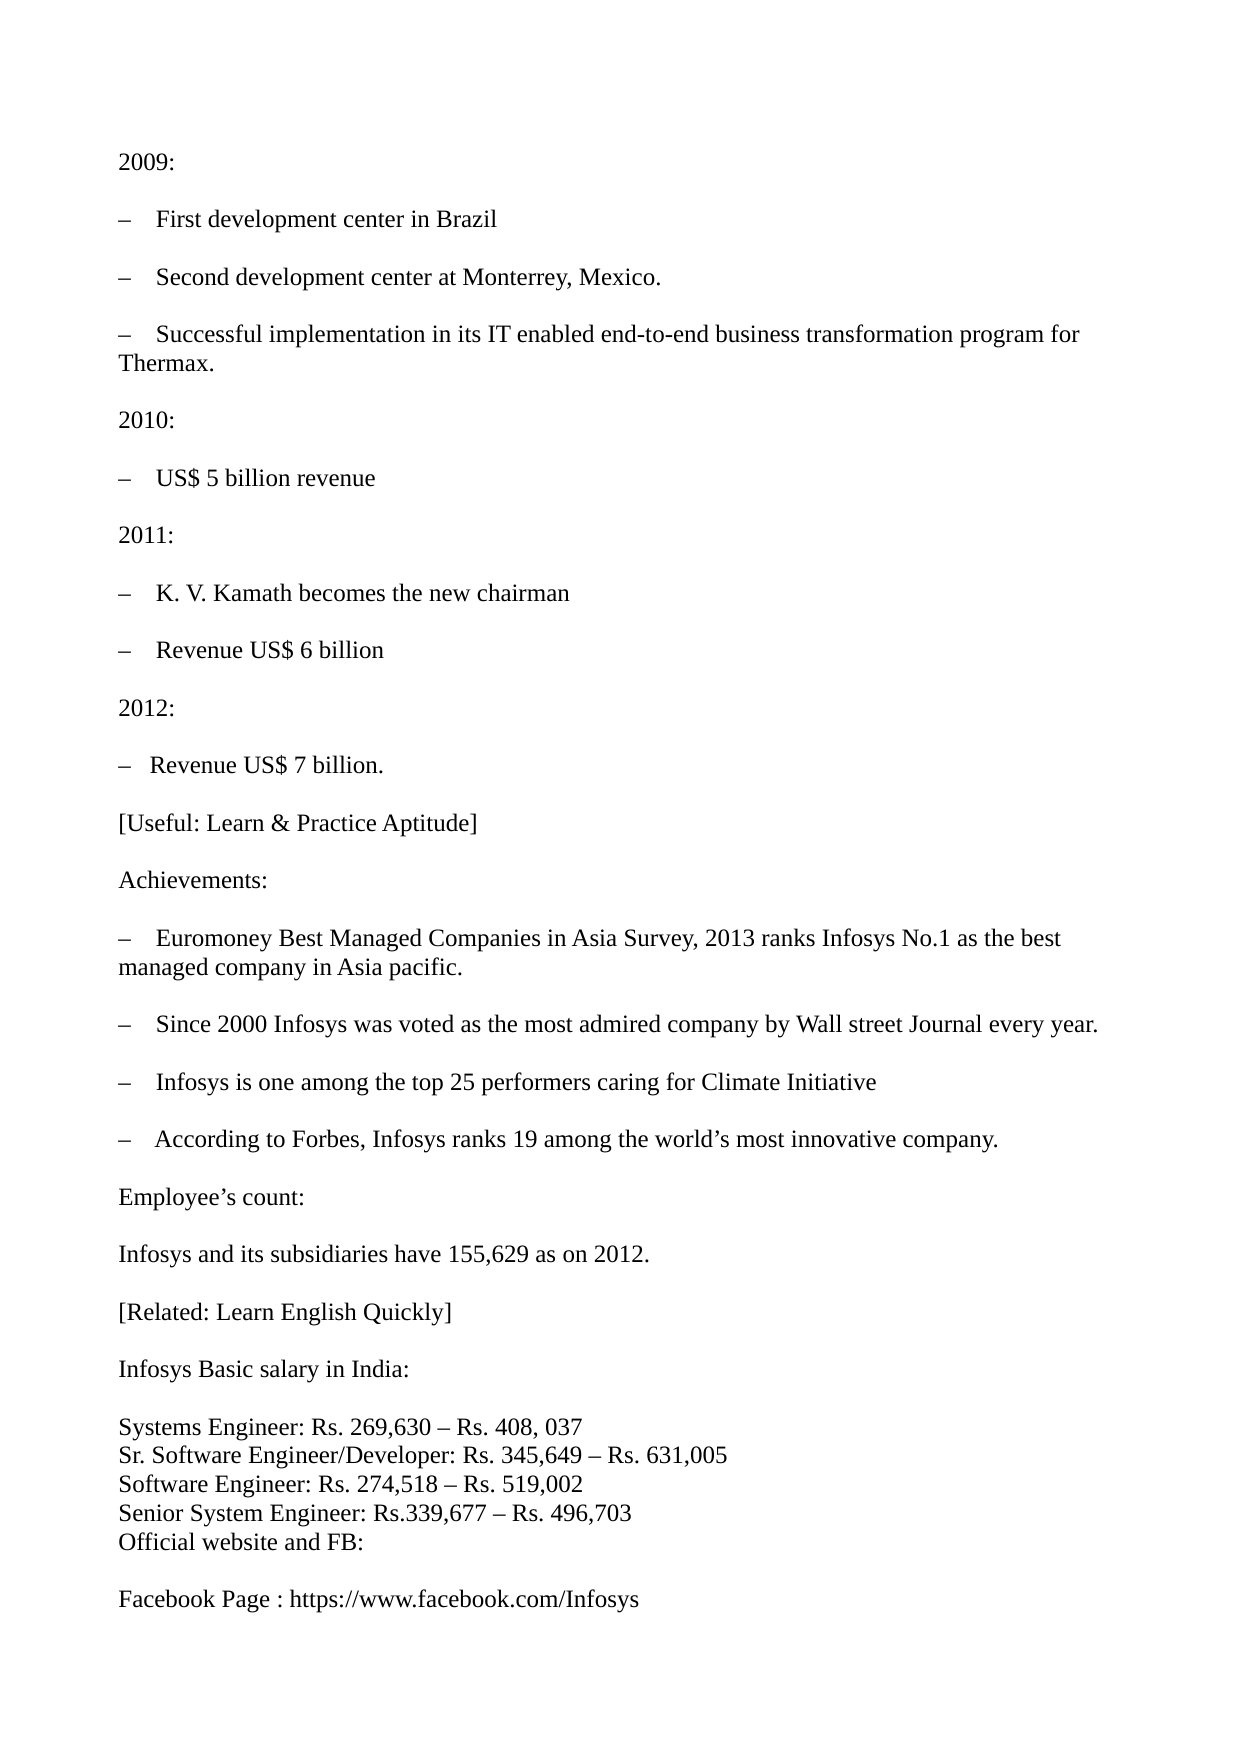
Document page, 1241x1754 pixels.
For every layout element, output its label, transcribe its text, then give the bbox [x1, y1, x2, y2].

text – US$ 5 billion revenue [118, 463, 1122, 492]
text – Revenue US$ 6 billion [118, 636, 1122, 664]
text 2010: [118, 406, 1122, 434]
text Systems Engineer: Rs. 269,630 – Rs. 408, 037 [118, 1412, 1122, 1441]
text 2012: [118, 693, 1122, 722]
text 2009: [118, 147, 1122, 176]
text – According to Forbes, Infosys ranks 19 among the world’s most innovative company. [118, 1124, 1122, 1153]
text – Second development center at Monterrey, Mexico. [118, 262, 1122, 291]
text – Infosys is one among the top 25 performers caring for Climate Initiative [118, 1067, 1122, 1096]
text – First development center in Brazil [118, 204, 1122, 233]
text – Revenue US$ 7 billion. [118, 751, 1122, 779]
text Senior System Engineer: Rs.339,677 – Rs. 496,703 [118, 1498, 1122, 1527]
text Software Engineer: Rs. 274,518 – Rs. 519,002 [118, 1469, 1122, 1498]
text [Useful: Learn & Practice Aptitude] [118, 808, 1122, 837]
text Sr. Software Engineer/Developer: Rs. 345,649 – Rs. 631,005 [118, 1441, 1122, 1469]
text Infosys and its subsidiaries have 155,629 as on 2012. [118, 1239, 1122, 1268]
text – K. V. Kamath becomes the new chairman [118, 578, 1122, 607]
text Facebook Page : https://www.facebook.com/Infosys [118, 1584, 1122, 1613]
text 2011: [118, 521, 1122, 549]
text Achievements: [118, 866, 1122, 894]
text Employee’s count: [118, 1182, 1122, 1211]
text – Since 2000 Infosys was voted as the most admired company by Wall street Journal every year. [118, 1009, 1122, 1038]
text – Euromoney Best Managed Companies in Asia Survey, 2013 ranks Infosys No.1 as the best managed company in Asia pacific. [118, 923, 1122, 981]
text Official website and FB: [118, 1527, 1122, 1556]
text – Successful implementation in its IT enabled end-to-end business transformation program for Thermax. [118, 319, 1122, 377]
text Infosys Basic salary in India: [118, 1354, 1122, 1383]
text [Related: Learn English Quickly] [118, 1297, 1122, 1326]
